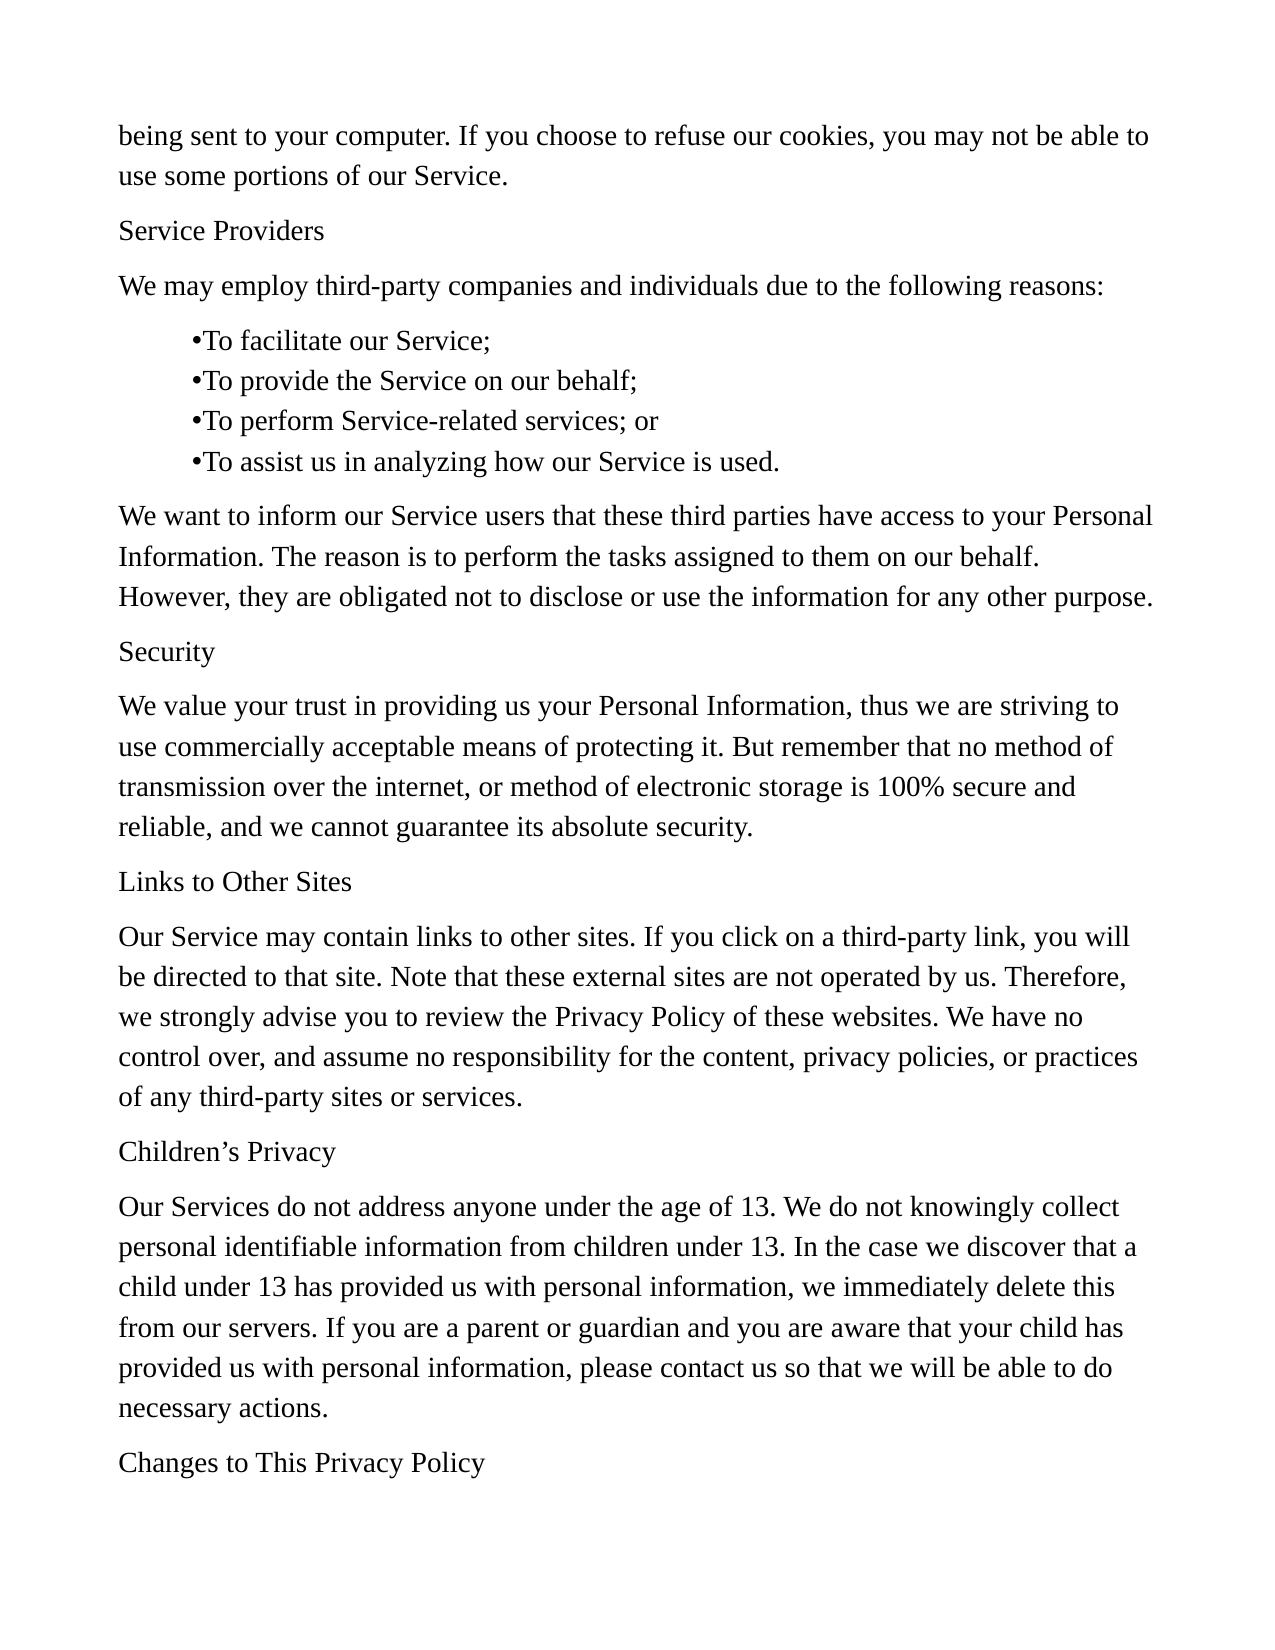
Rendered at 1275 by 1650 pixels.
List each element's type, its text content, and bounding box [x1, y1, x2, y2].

text Our Service may contain links to other sites. If you click on a third-party link, you will be directed to that site. Note that these external sites are not operated by us. Therefore, we strongly advise you to review the Privacy Policy of these websites. We have no control over, and assume no responsibility for the content, privacy policies, or practices of any third-party sites or services. [118, 919, 1157, 1113]
text Security [118, 634, 1157, 667]
text We may employ third-party companies and individuals due to the following reasons: [118, 268, 1157, 301]
text Changes to This Privacy Policy [118, 1445, 1157, 1478]
text Links to Other Sites [118, 864, 1157, 897]
list To facilitate our Service; [118, 323, 1157, 356]
text Children’s Privacy [118, 1134, 1157, 1168]
text Service Providers [118, 213, 1157, 247]
text Our Services do not address anyone under the age of 13. We do not knowingly collect personal identifiable information from children under 13. In the case we discover that a child under 13 has provided us with personal information, we immediately delete this from our servers. If you are a parent or guardian and you are aware that your child has provided us with personal information, please contact us so that we will be able to do necessary actions. [118, 1189, 1157, 1424]
list To provide the Service on our behalf; [118, 363, 1157, 397]
text being sent to your computer. If you choose to refuse our cookies, you may not be able to use some portions of our Service. [118, 118, 1157, 192]
text We value your trust in providing us your Personal Information, thus we are striving to use commercially acceptable means of protecting it. But remember that no method of transmission over the internet, or method of electronic storage is 100% secure and reliable, and we cannot guarantee its absolute security. [118, 688, 1157, 843]
list To assist us in analyzing how our Service is used. [118, 444, 1157, 477]
list To perform Service-related services; or [118, 403, 1157, 437]
text We want to inform our Service users that these third parties have access to your Personal Information. The reason is to perform the tasks assigned to them on our behalf. However, they are obligated not to disclose or use the information for any other purpose. [118, 498, 1157, 612]
